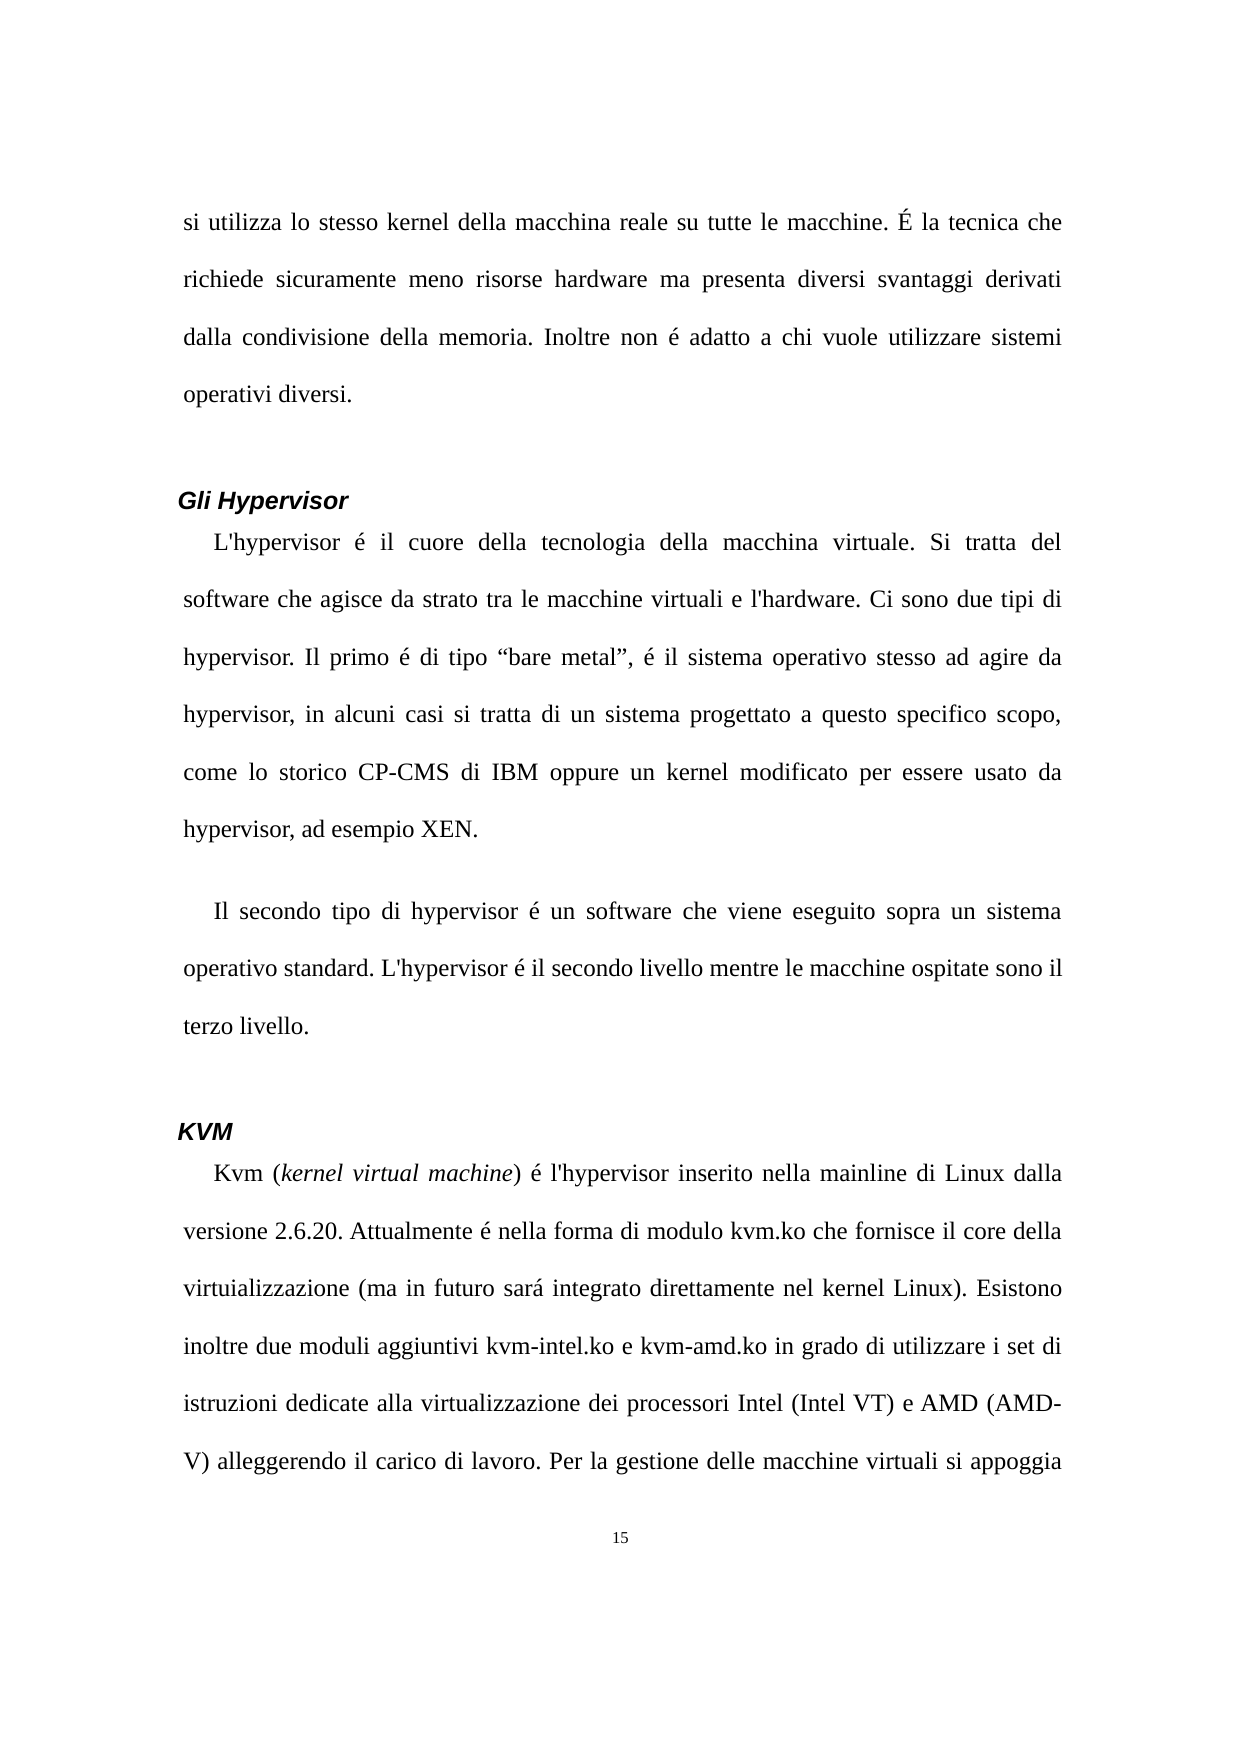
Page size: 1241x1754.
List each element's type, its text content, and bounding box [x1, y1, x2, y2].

text Kvm (kernel virtual machine) é l'hypervisor inserito nella mainline di Linux dalla versione 2.6.20. Attualmente é nella forma di modulo kvm.ko che fornisce il core della virtuializzazione (ma in futuro sará integrato direttamente nel kernel Linux). Esistono inoltre due moduli aggiuntivi kvm-intel.ko e kvm-amd.ko in grado di utilizzare i set di istruzioni dedicate alla virtualizzazione dei processori Intel (Intel VT) e AMD (AMD-V) alleggerendo il carico di lavoro. Per la gestione delle macchine virtuali si appoggia [183, 1158, 1063, 1474]
text si utilizza lo stesso kernel della macchina reale su tutte le macchine. É la tecnica che richiede sicuramente meno risorse hardware ma presenta diversi svantaggi derivati dalla condivisione della memoria. Inoltre non é adatto a chi vuole utilizzare sistemi operativi diversi. [183, 207, 1063, 408]
subtitle KVM [177, 1117, 1063, 1146]
text Il secondo tipo di hypervisor é un software che viene eseguito sopra un sistema operativo standard. L'hypervisor é il secondo livello mentre le macchine ospitate sono il terzo livello. [183, 896, 1063, 1039]
text L'hypervisor é il cuore della tecnologia della macchina virtuale. Si tratta del software che agisce da strato tra le macchine virtuali e l'hardware. Ci sono due tipi di hypervisor. Il primo é di tipo “bare metal”, é il sistema operativo stesso ad agire da hypervisor, in alcuni casi si tratta di un sistema progettato a questo specifico scopo, come lo storico CP-CMS di IBM oppure un kernel modificato per essere usato da hypervisor, ad esempio XEN. [183, 527, 1063, 843]
subtitle Gli Hypervisor [177, 486, 1063, 514]
